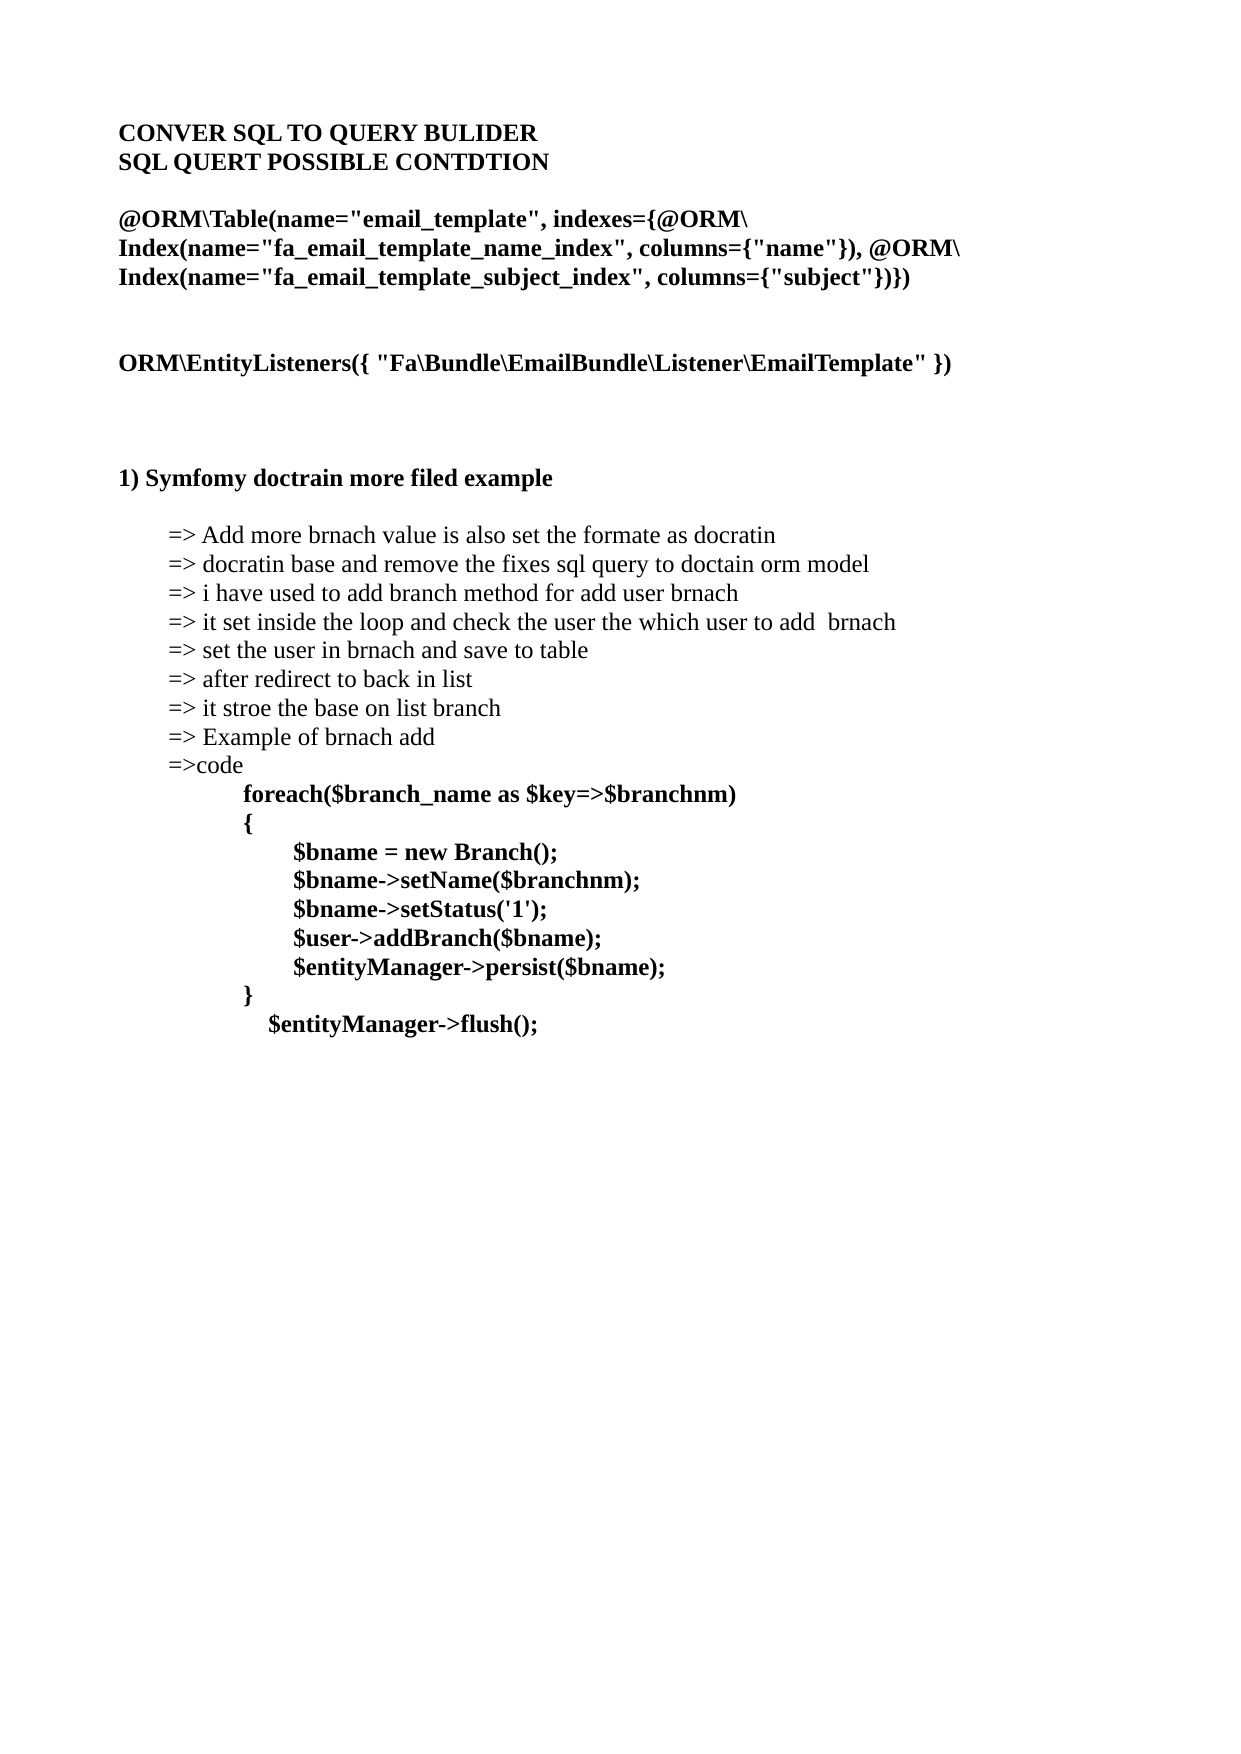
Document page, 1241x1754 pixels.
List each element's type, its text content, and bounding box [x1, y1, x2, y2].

text SQL QUERT POSSIBLE CONTDTION [118, 147, 1122, 176]
text => Example of brnach add [118, 722, 1122, 751]
text ORM\EntityListeners({ "Fa\Bundle\EmailBundle\Listener\EmailTemplate" }) [118, 348, 1122, 377]
text => i have used to add branch method for add user brnach [118, 578, 1122, 607]
text 1) Symfomy doctrain more filed example [118, 463, 1122, 492]
text foreach($branch_name as $key=>$branchnm) [118, 779, 1122, 808]
text $entityManager->persist($bname); [118, 952, 1122, 981]
text =>code [118, 751, 1122, 779]
text $entityManager->flush(); [118, 1009, 1122, 1038]
text $bname = new Branch(); [118, 837, 1122, 866]
text $user->addBranch($bname); [118, 923, 1122, 952]
text $bname->setName($branchnm); [118, 866, 1122, 894]
text } [118, 981, 1122, 1009]
text => set the user in brnach and save to table [118, 636, 1122, 664]
text => it stroe the base on list branch [118, 693, 1122, 722]
text => after redirect to back in list [118, 664, 1122, 693]
text @ORM\Table(name="email_template", indexes={@ORM\Index(name="fa_email_template_name_index", columns={"name"}), @ORM\Index(name="fa_email_template_subject_index", columns={"subject"})}) [118, 204, 1122, 291]
text => it set inside the loop and check the user the which user to add brnach [118, 607, 1122, 636]
text $bname->setStatus('1'); [118, 894, 1122, 923]
text CONVER SQL TO QUERY BULIDER [118, 118, 1122, 147]
text => docratin base and remove the fixes sql query to doctain orm model [118, 549, 1122, 578]
text => Add more brnach value is also set the formate as docratin [118, 521, 1122, 549]
text { [118, 808, 1122, 837]
